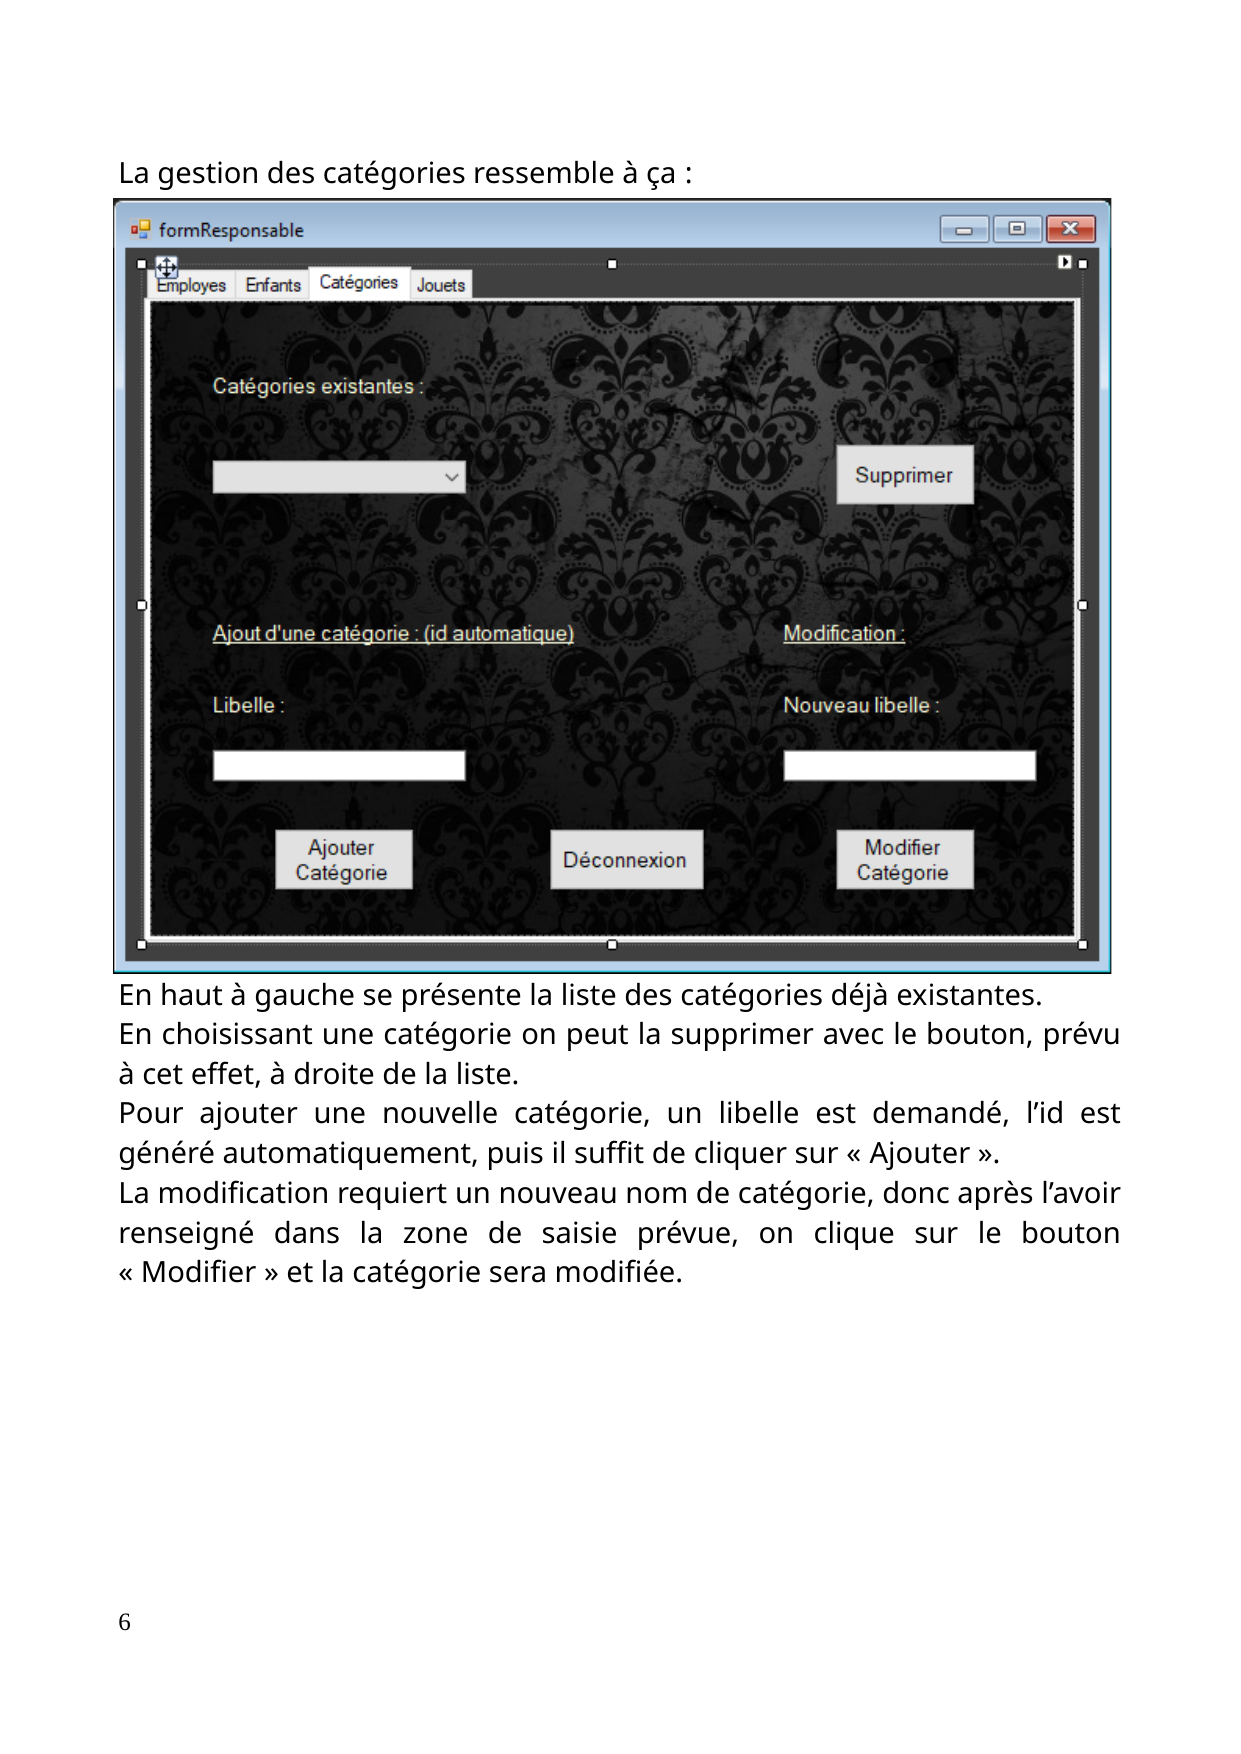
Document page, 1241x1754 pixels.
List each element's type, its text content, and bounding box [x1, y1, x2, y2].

text En choisissant une catégorie on peut la supprimer avec le bouton, prévu à cet effet, à droite de la liste. [118, 1013, 1122, 1093]
text La modification requiert un nouveau nom de catégorie, donc après l’avoir renseigné dans la zone de saisie prévue, on clique sur le bouton « Modifier » et la catégorie sera modifiée. [118, 1172, 1122, 1291]
text En haut à gauche se présente la liste des catégories déjà existantes. [118, 192, 1122, 1013]
text Pour ajouter une nouvelle catégorie, un libelle est demandé, l’id est généré automatiquement, puis il suffit de cliquer sur « Ajouter ». [118, 1093, 1122, 1172]
picture [113, 198, 1112, 974]
text La gestion des catégories ressemble à ça : [118, 152, 1122, 192]
